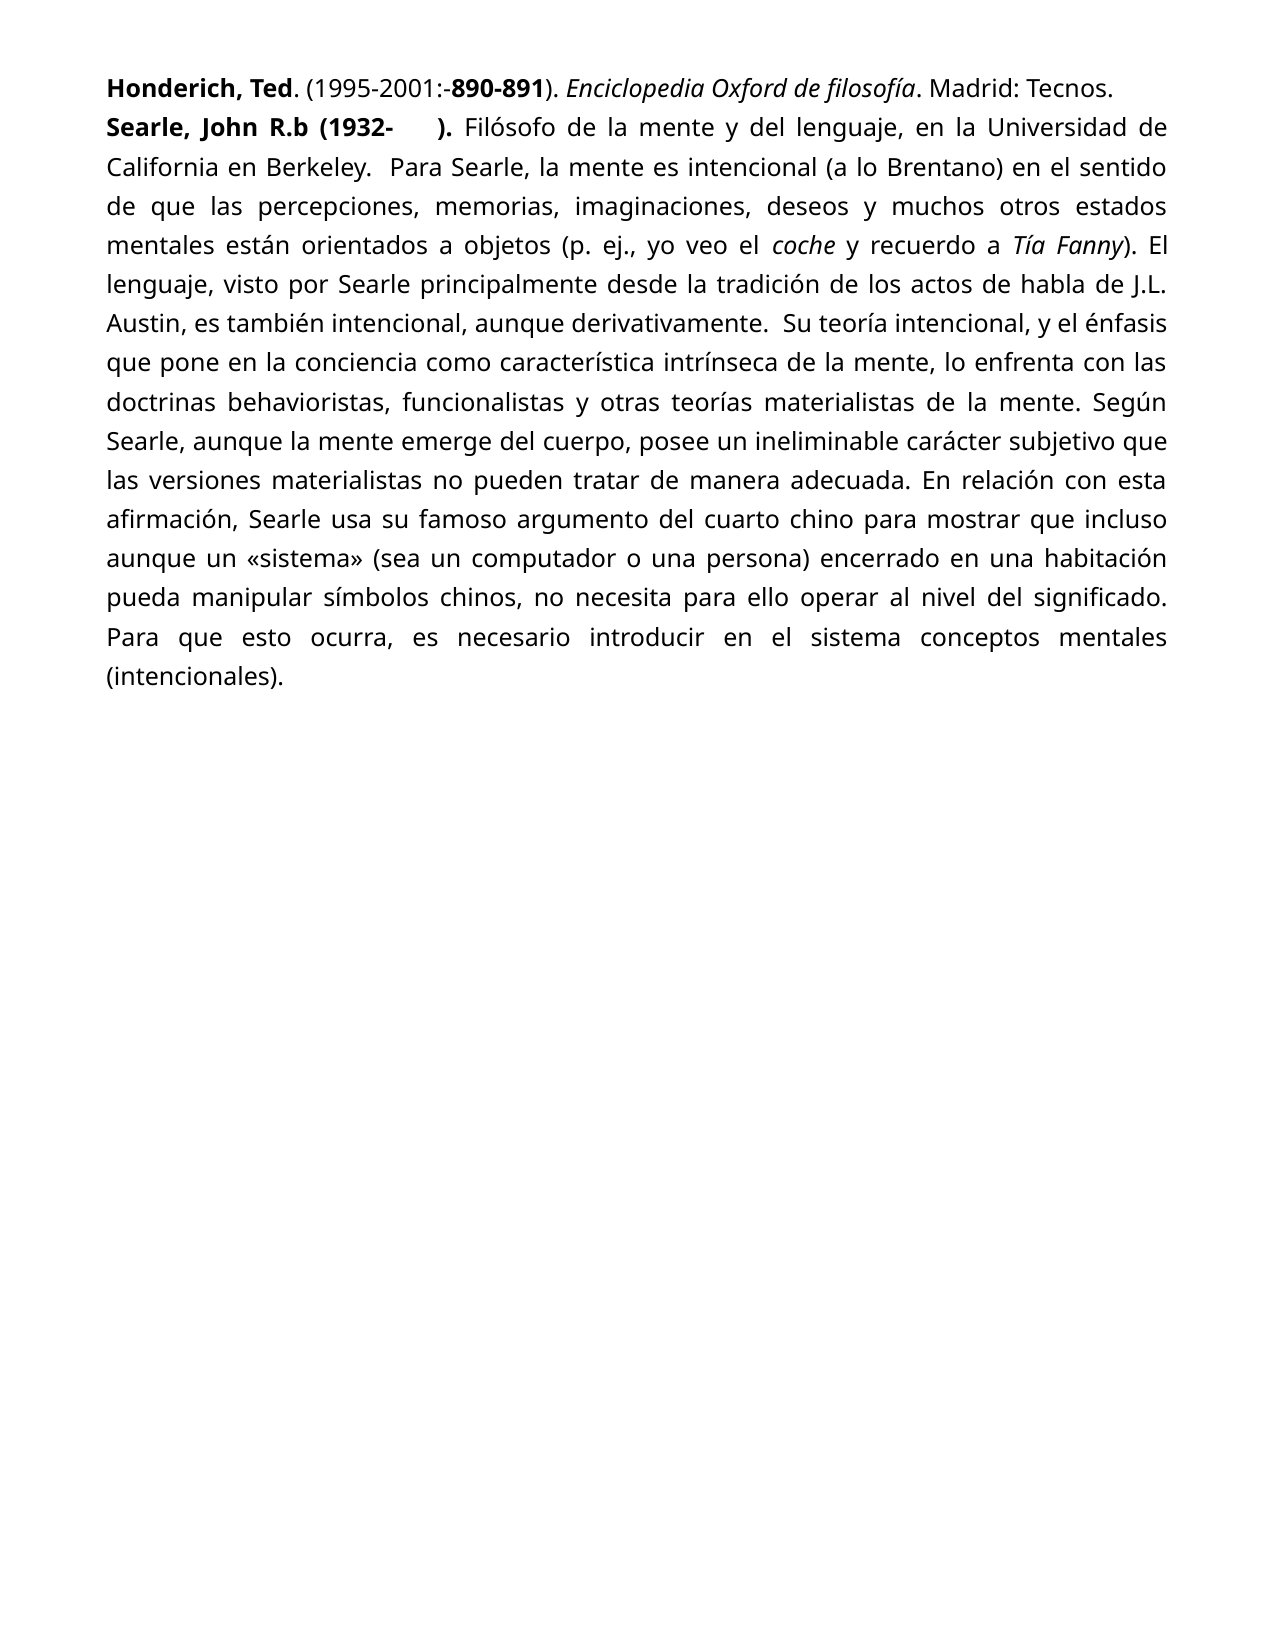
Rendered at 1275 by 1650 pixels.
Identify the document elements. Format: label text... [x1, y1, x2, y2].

text Honderich, Ted. (1995-2001:-890-891). Enciclopedia Oxford de filosofía. Madrid: Tecnos. [106, 71, 1169, 105]
text Searle, John R.b (1932- ). Filósofo de la mente y del lenguaje, en la Universidad de California en Berkeley. Para Searle, la mente es intencional (a lo Brentano) en el sentido de que las percepciones, memorias, imaginaciones, deseos y muchos otros estados mentales están orientados a objetos (p. ej., yo veo el coche y recuerdo a Tía Fanny). El lenguaje, visto por Searle principalmente desde la tradición de los actos de habla de J.L. Austin, es también intencional, aunque derivativamente. Su teoría intencional, y el énfasis que pone en la conciencia como característica intrínseca de la mente, lo enfrenta con las doctrinas behavioristas, funcionalistas y otras teorías materialistas de la mente. Según Searle, aunque la mente emerge del cuerpo, posee un ineliminable carácter subjetivo que las versiones materialistas no pueden tratar de manera adecuada. En relación con esta afirmación, Searle usa su famoso argumento del cuarto chino para mostrar que incluso aunque un «sistema» (sea un computador o una persona) encerrado en una habitación pueda manipular símbolos chinos, no necesita para ello operar al nivel del significado. Para que esto ocurra, es necesario introducir en el sistema conceptos mentales (intencionales). [106, 110, 1169, 692]
